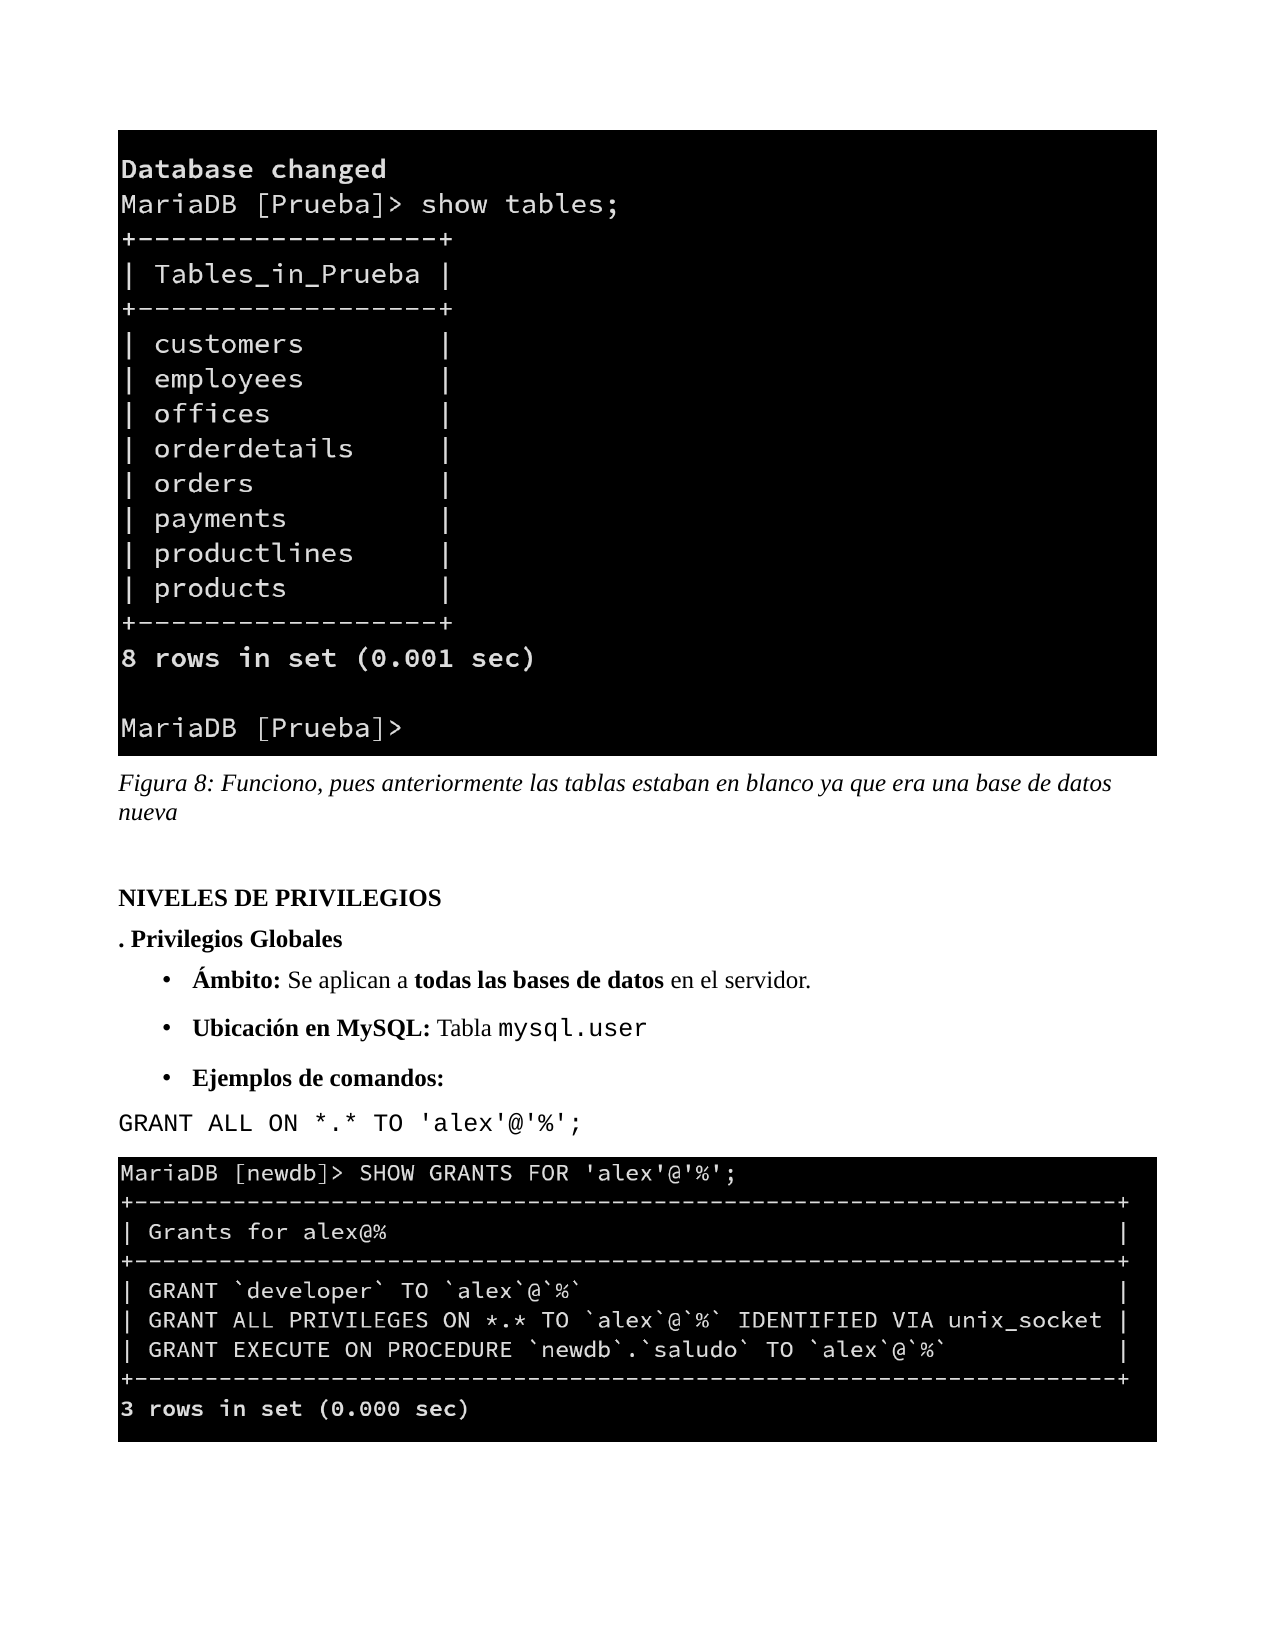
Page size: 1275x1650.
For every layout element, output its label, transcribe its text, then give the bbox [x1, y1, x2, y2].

text NIVELES DE PRIVILEGIOS [118, 883, 1157, 912]
list Ejemplos de comandos: [162, 1063, 1157, 1092]
text GRANT ALL ON *.* TO 'alex'@'%'; [118, 1111, 1157, 1139]
picture [118, 130, 1157, 756]
subtitle . Privilegios Globales [118, 924, 1157, 953]
picture [118, 1157, 1157, 1442]
list Ubicación en MySQL: Tabla mysql.user [162, 1013, 1157, 1044]
list Ámbito: Se aplican a todas las bases de datos en el servidor. [162, 966, 1157, 994]
text Figura 8: Funciono, pues anteriormente las tablas estaban en blanco ya que era una base de datos nueva [118, 756, 1157, 826]
